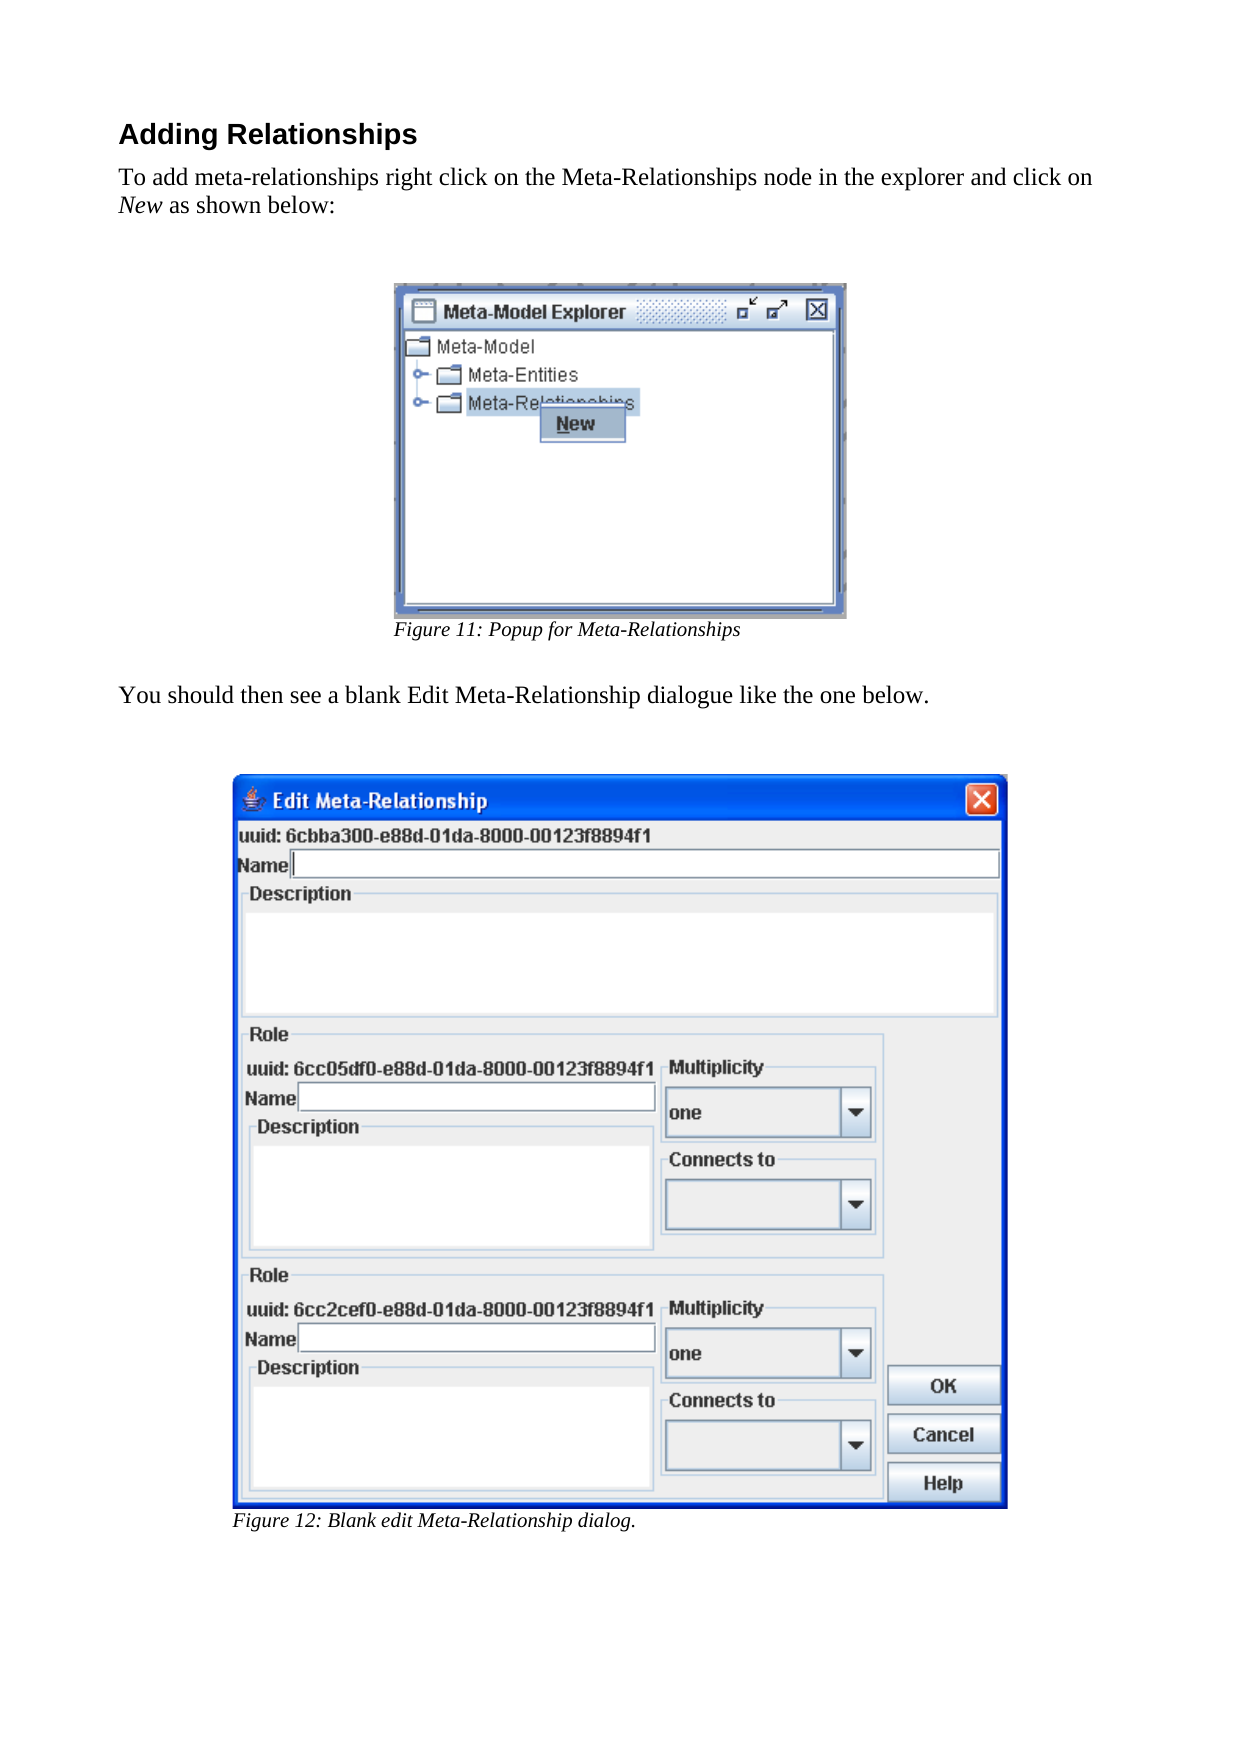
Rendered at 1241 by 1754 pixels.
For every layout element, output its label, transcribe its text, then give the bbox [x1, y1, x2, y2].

text Figure 11: Popup for Meta-Relationships [393, 619, 847, 641]
picture [232, 774, 1008, 1509]
text Figure 12: Blank edit Meta-Relationship dialog. [232, 1509, 1007, 1532]
subtitle Adding Relationships [118, 118, 1122, 151]
text To add meta-relationships right click on the Meta-Relationships node in the explorer and click on New as shown below: [118, 163, 1122, 219]
picture [393, 283, 847, 619]
text You should then see a blank Edit Meta-Relationship dialogue like the one below. [118, 682, 1122, 709]
